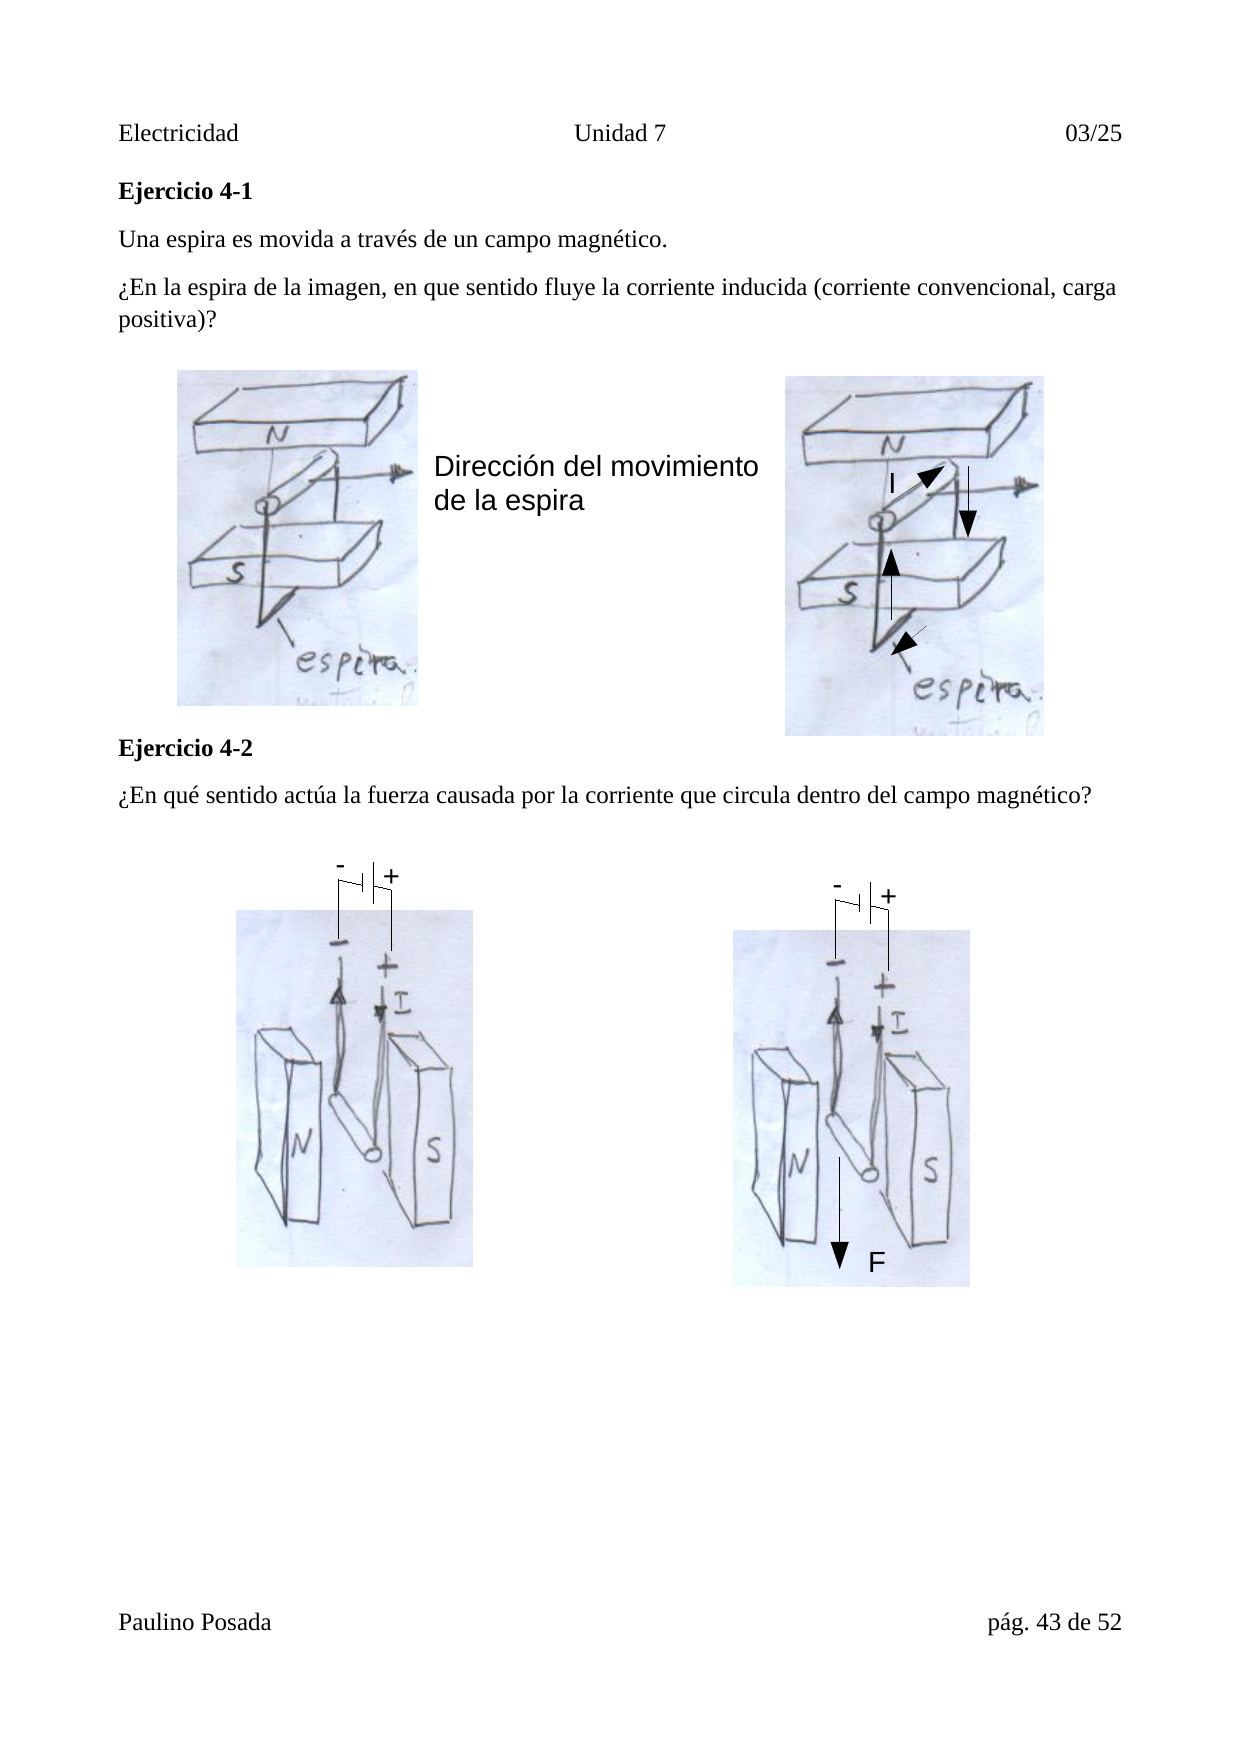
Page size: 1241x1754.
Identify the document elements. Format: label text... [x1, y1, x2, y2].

text ¿En la espira de la imagen, en que sentido fluye la corriente inducida (corriente convencional, carga positiva)? [118, 272, 1122, 333]
picture [733, 930, 970, 1287]
text Ejercicio 4-2 [118, 733, 1122, 762]
picture [177, 370, 418, 706]
picture [785, 376, 1044, 736]
text ¿En qué sentido actúa la fuerza causada por la corriente que circula dentro del campo magnético? [118, 781, 1122, 809]
text Una espira es movida a través de un campo magnético. [118, 224, 1122, 253]
text Ejercicio 4-1 [118, 176, 1122, 205]
picture [236, 910, 473, 1267]
